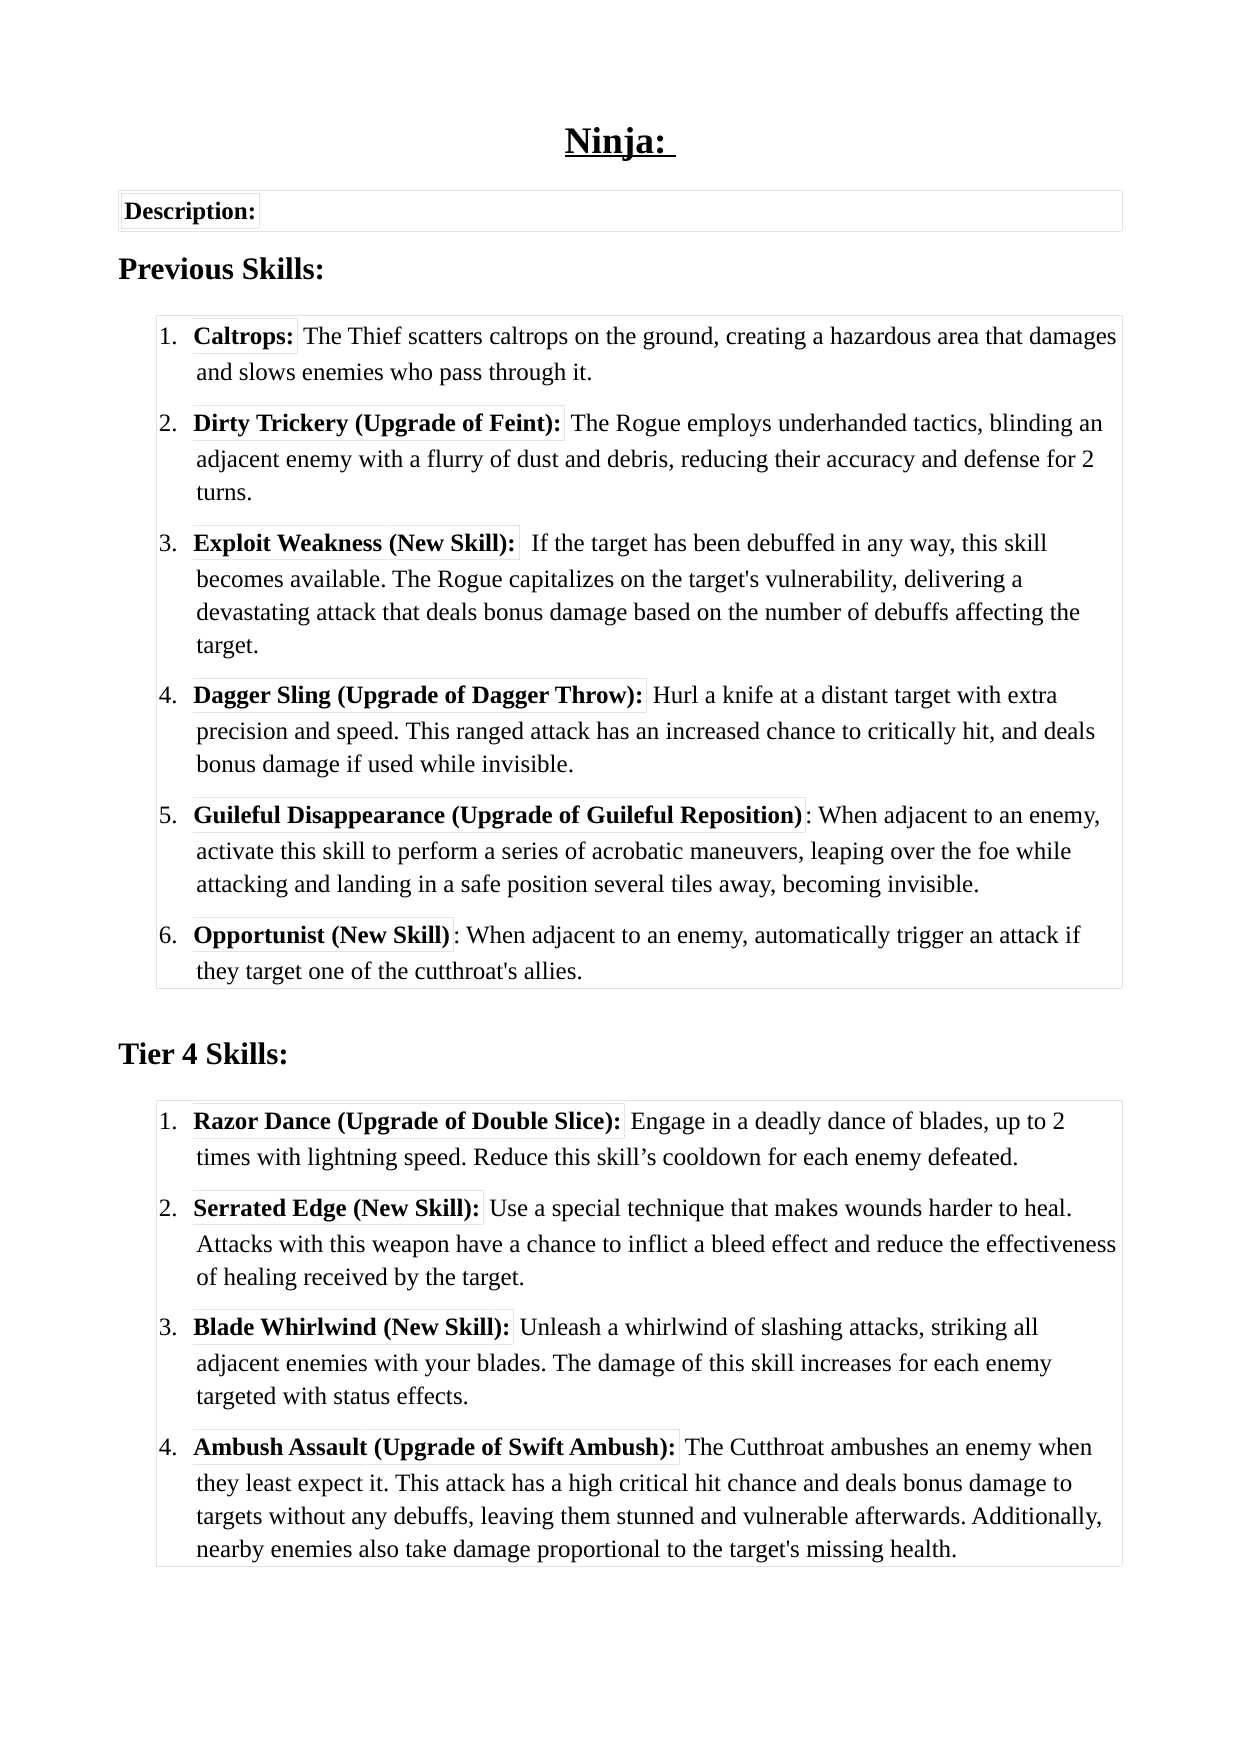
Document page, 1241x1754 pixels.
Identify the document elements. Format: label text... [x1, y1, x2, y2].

list Dagger Sling (Upgrade of Dagger Throw): Hurl a knife at a distant target with extra precision and speed. This ranged attack has an increased chance to critically hit, and deals bonus damage if used while invisible. [157, 674, 1122, 778]
list Caltrops: The Thief scatters caltrops on the ground, creating a hazardous area that damages and slows enemies who pass through it. [157, 316, 1122, 386]
text Ninja: [118, 118, 1122, 161]
list Guileful Disappearance (Upgrade of Guileful Reposition): When adjacent to an enemy, activate this skill to perform a series of acrobatic maneuvers, leaping over the foe while attacking and landing in a safe position several tiles away, becoming invisible. [157, 794, 1122, 898]
list Serrated Edge (New Skill): Use a special technique that makes wounds harder to heal. Attacks with this weapon have a chance to inflict a bleed effect and reduce the effectiveness of healing received by the target. [157, 1187, 1122, 1290]
text Previous Skills: [118, 251, 1122, 287]
list Razor Dance (Upgrade of Double Slice): Engage in a deadly dance of blades, up to 2 times with lightning speed. Reduce this skill’s cooldown for each enemy defeated. [157, 1101, 1122, 1171]
text Description: [119, 191, 1122, 231]
list Blade Whirlwind (New Skill): Unleash a whirlwind of slashing attacks, striking all adjacent enemies with your blades. The damage of this skill increases for each enemy targeted with status effects. [157, 1306, 1122, 1410]
list Opportunist (New Skill): When adjacent to an enemy, automatically trigger an attack if they target one of the cutthroat's allies. [157, 914, 1122, 988]
list Exploit Weakness (New Skill): If the target has been debuffed in any way, this skill becomes available. The Rogue capitalizes on the target's vulnerability, delivering a devastating attack that deals bonus damage based on the number of debuffs affecting the target. [157, 522, 1122, 658]
list Ambush Assault (Upgrade of Swift Ambush): The Cutthroat ambushes an enemy when they least expect it. This attack has a high critical hit chance and deals bonus damage to targets without any debuffs, leaving them stunned and vulnerable afterwards. Additionally, nearby enemies also take damage proportional to the target's missing health. [157, 1426, 1122, 1566]
text Tier 4 Skills: [118, 1035, 1122, 1071]
list Dirty Trickery (Upgrade of Feint): The Rogue employs underhanded tactics, blinding an adjacent enemy with a flurry of dust and debris, reducing their accuracy and defense for 2 turns. [157, 402, 1122, 506]
